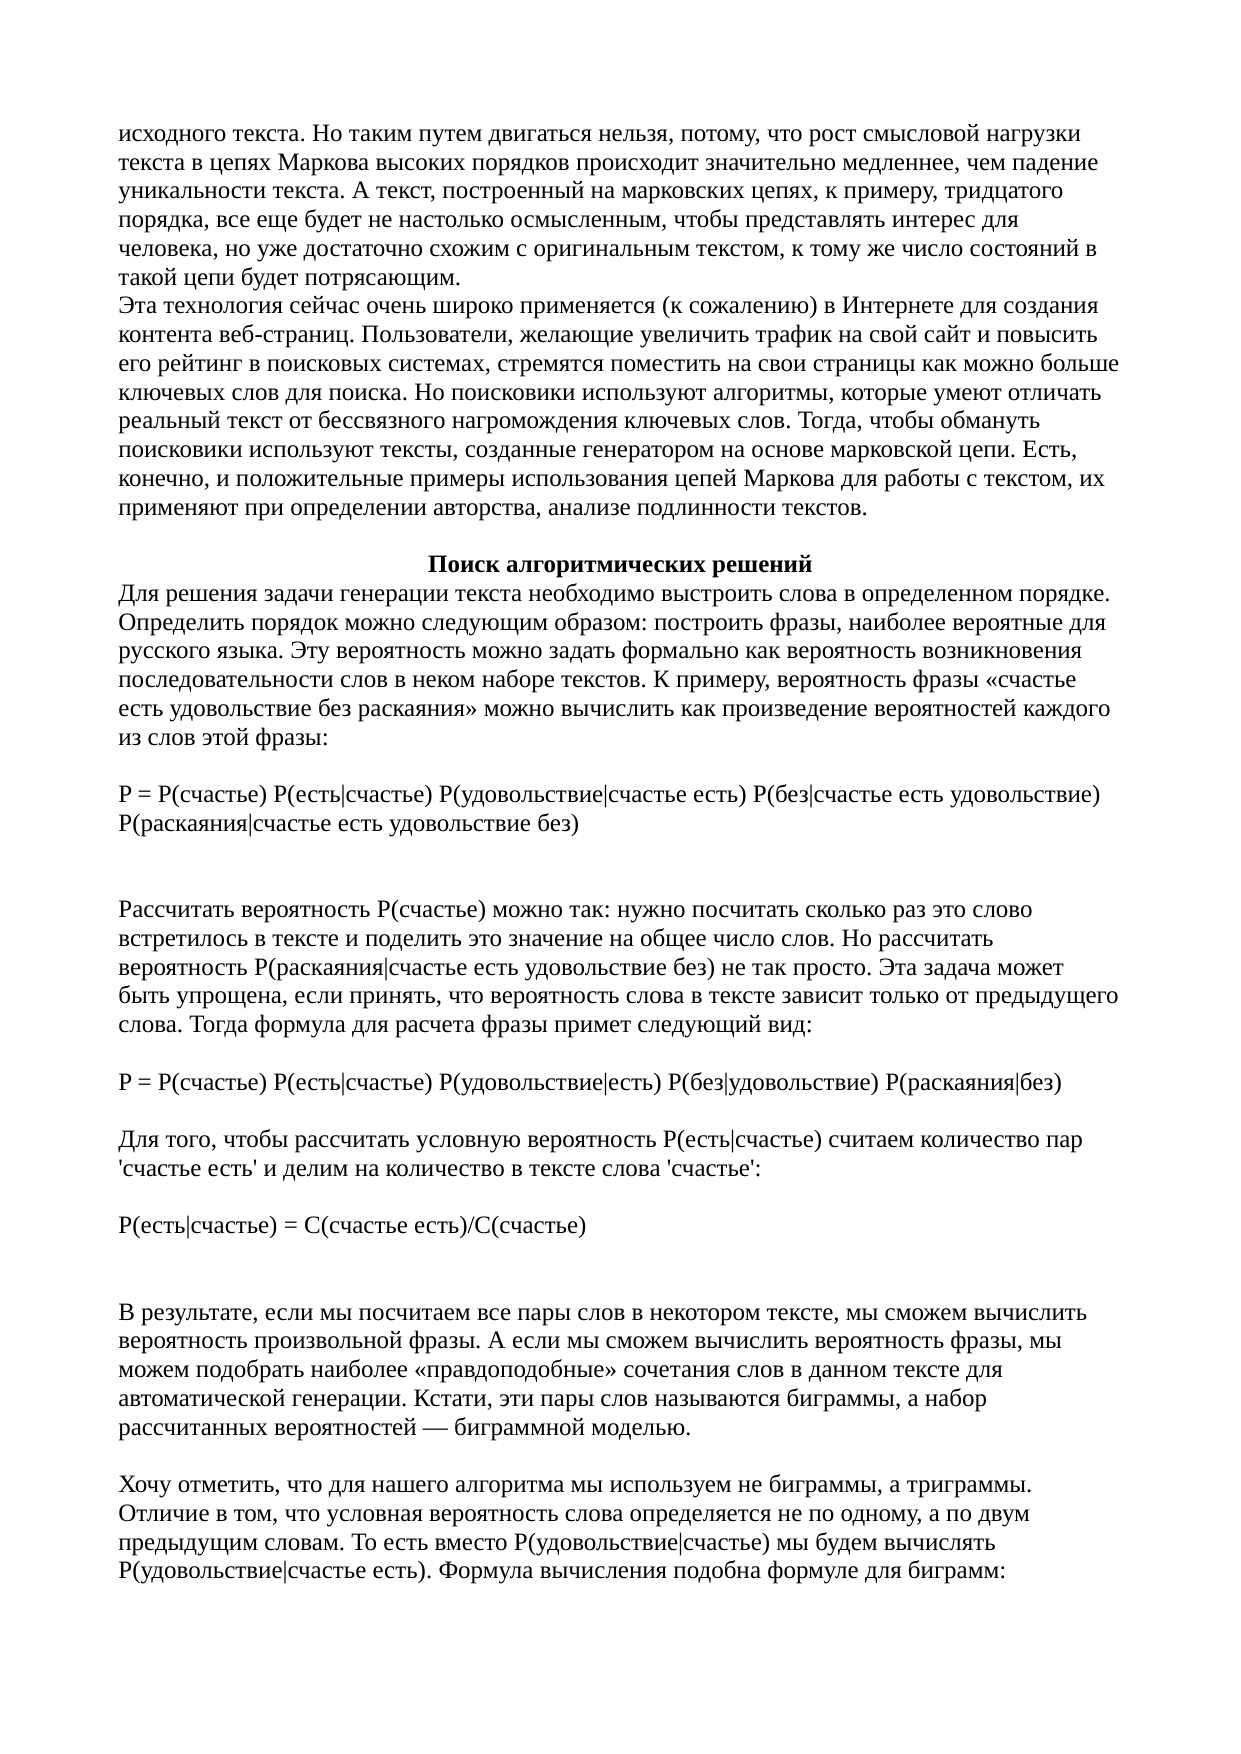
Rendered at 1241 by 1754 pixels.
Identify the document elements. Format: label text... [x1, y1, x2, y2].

text Рассчитать вероятность P(счастье) можно так: нужно посчитать сколько раз это слово встретилось в тексте и поделить это значение на общее число слов. Но рассчитать вероятность P(раскаяния|счастье есть удовольствие без) не так просто. Эта задача может быть упрощена, если принять, что вероятность слова в тексте зависит только от предыдущего слова. Тогда формула для расчета фразы примет следующий вид: [118, 894, 1122, 1038]
text P = P(счастье) P(есть|счастье) P(удовольствие|есть) P(без|удовольствие) P(раскаяния|без) [118, 1067, 1122, 1096]
text исходного текста. Но таким путем двигаться нельзя, потому, что рост смысловой нагрузки текста в цепях Маркова высоких порядков происходит значительно медленнее, чем падение уникальности текста. А текст, построенный на марковских цепях, к примеру, тридцатого порядка, все еще будет не настолько осмысленным, чтобы представлять интерес для человека, но уже достаточно схожим с оригинальным текстом, к тому же число состояний в такой цепи будет потрясающим. [118, 118, 1122, 291]
text Для того, чтобы рассчитать условную вероятность P(есть|счастье) считаем количество пар 'счастье есть' и делим на количество в тексте слова 'счастье': [118, 1124, 1122, 1182]
subtitle Поиск алгоритмических решений [118, 549, 1122, 578]
text Для решения задачи генерации текста необходимо выстроить слова в определенном порядке. Определить порядок можно следующим образом: построить фразы, наиболее вероятные для русского языка. Эту вероятность можно задать формально как вероятность возникновения последовательности слов в неком наборе текстов. К примеру, вероятность фразы «счастье есть удовольствие без раскаяния» можно вычислить как произведение вероятностей каждого из слов этой фразы: [118, 578, 1122, 751]
text Эта технология сейчас очень широко применяется (к сожалению) в Интернете для создания контента веб-страниц. Пользователи, желающие увеличить трафик на свой сайт и повысить его рейтинг в поисковых системах, стремятся поместить на свои страницы как можно больше ключевых слов для поиска. Но поисковики используют алгоритмы, которые умеют отличать реальный текст от бессвязного нагромождения ключевых слов. Тогда, чтобы обмануть поисковики используют тексты, созданные генератором на основе марковской цепи. Есть, конечно, и положительные примеры использования цепей Маркова для работы с текстом, их применяют при определении авторства, анализе подлинности текстов. [118, 291, 1122, 521]
text Хочу отметить, что для нашего алгоритма мы используем не биграммы, а триграммы. Отличие в том, что условная вероятность слова определяется не по одному, а по двум предыдущим словам. То есть вместо P(удовольствие|счастье) мы будем вычислять P(удовольствие|счастье есть). Формула вычисления подобна формуле для биграмм: [118, 1469, 1122, 1584]
text P = P(счастье) P(есть|счастье) P(удовольствие|счастье есть) P(без|счастье есть удовольствие) P(раскаяния|счастье есть удовольствие без) [118, 779, 1122, 837]
text P(есть|счастье) = C(счастье есть)/С(счастье) [118, 1211, 1122, 1239]
text В результате, если мы посчитаем все пары слов в некотором тексте, мы сможем вычислить вероятность произвольной фразы. А если мы сможем вычислить вероятность фразы, мы можем подобрать наиболее «правдоподобные» сочетания слов в данном тексте для автоматической генерации. Кстати, эти пары слов называются биграммы, а набор рассчитанных вероятностей — биграммной моделью. [118, 1297, 1122, 1441]
